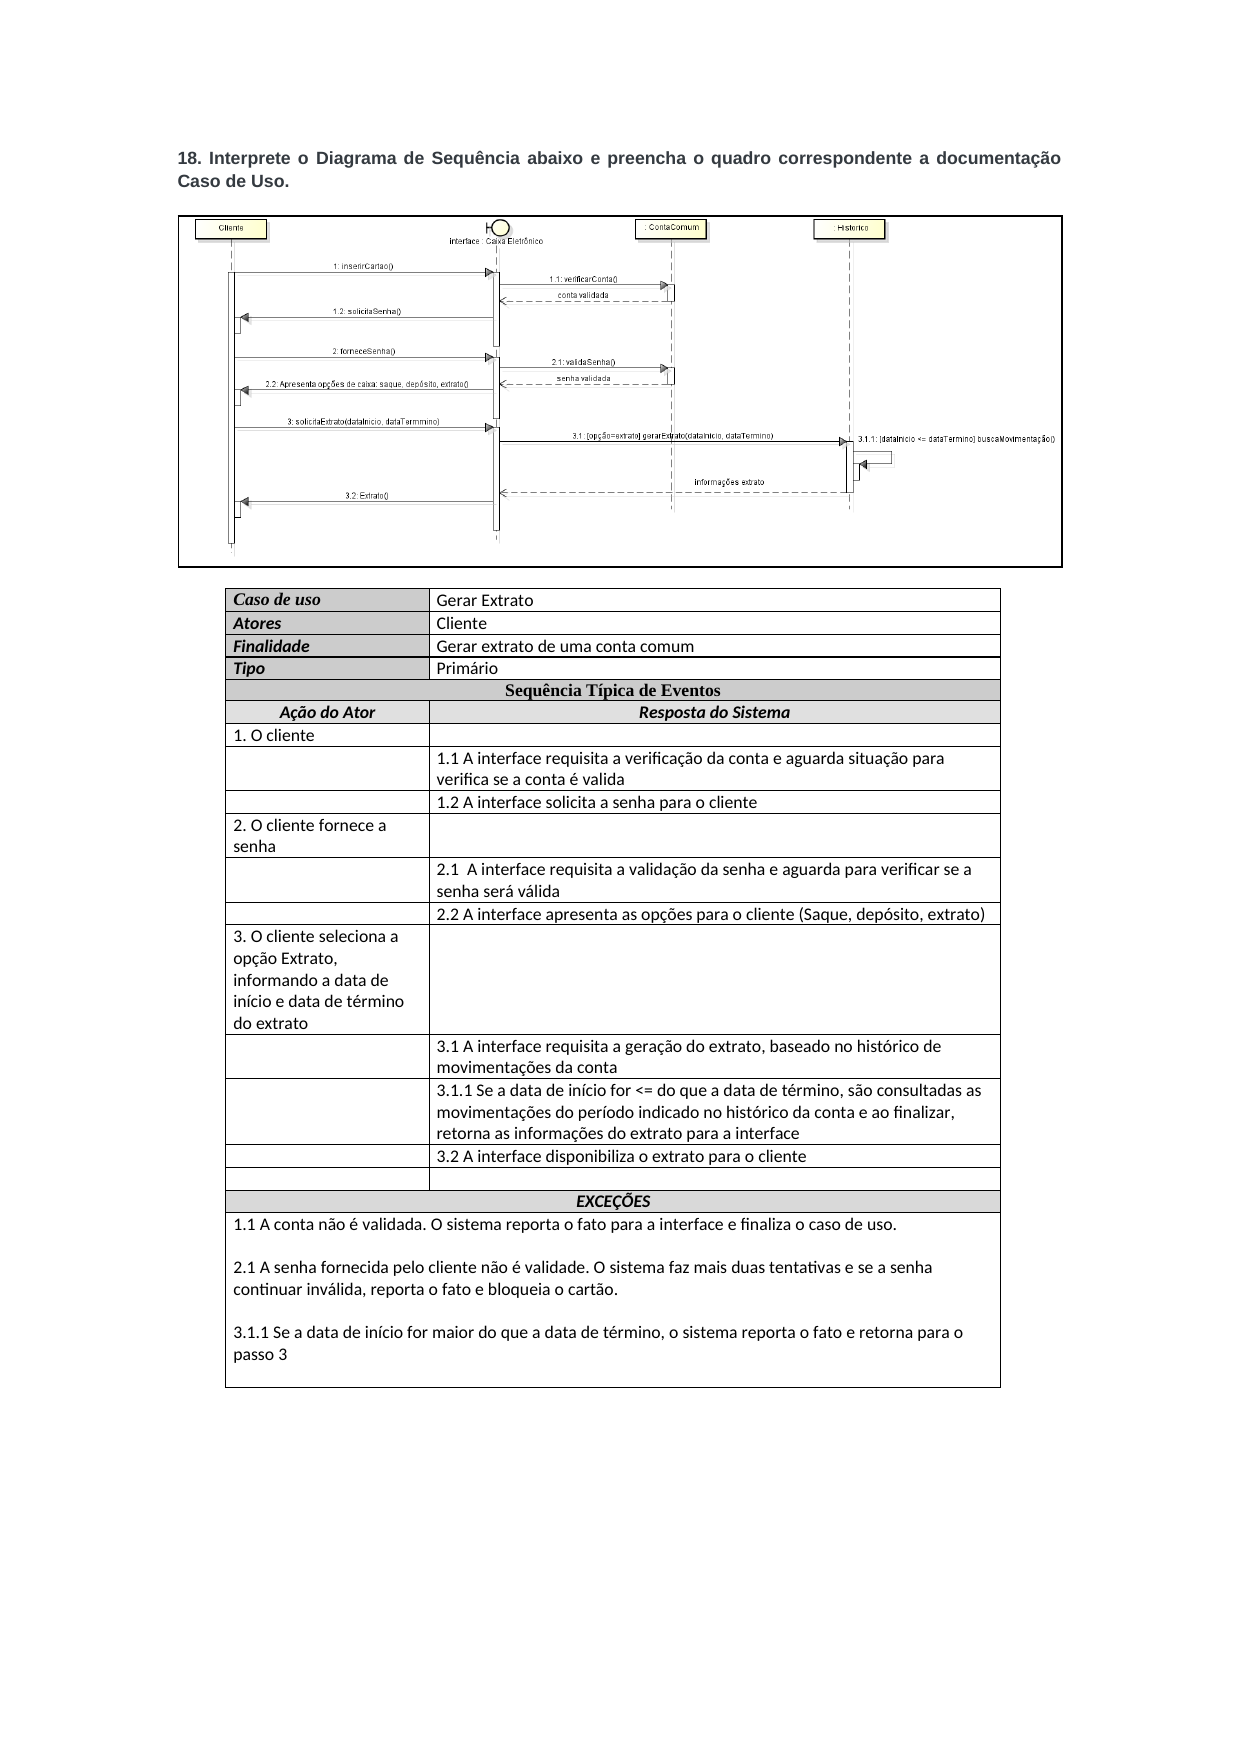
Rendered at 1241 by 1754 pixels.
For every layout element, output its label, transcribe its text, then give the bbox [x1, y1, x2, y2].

table_cell [430, 724, 1000, 746]
picture [179, 217, 1061, 566]
table_cell Primário [430, 658, 1000, 679]
table_cell [226, 791, 429, 813]
table_cell Tipo [226, 658, 429, 679]
table_cell 2.2 A interface apresenta as opções para o cliente (Saque, depósito, extrato) [430, 903, 1000, 924]
table_cell [226, 858, 429, 902]
table_cell 3.1 A interface requisita a geração do extrato, baseado no histórico de movimentações da conta [430, 1035, 1000, 1078]
table_cell Finalidade [226, 635, 429, 656]
table_cell 2.1 A interface requisita a validação da senha e aguarda para verificar se a senha será válida [430, 858, 1000, 902]
table_cell EXCEÇÕES [226, 1191, 1000, 1212]
table_cell [226, 747, 429, 790]
table_cell 1.2 A interface solicita a senha para o cliente [430, 791, 1000, 813]
table_cell 2. O cliente fornece a senha [226, 814, 429, 857]
table_cell [226, 1168, 429, 1189]
table_cell 1.1 A interface requisita a verificação da conta e aguarda situação para verifica se a conta é valida [430, 747, 1000, 790]
table_cell [226, 1145, 429, 1167]
text 18. Interprete o Diagrama de Sequência abaixo e preencha o quadro correspondente a documentação Caso de Uso. [177, 148, 1063, 191]
table_cell [226, 903, 429, 924]
table_cell [430, 814, 1000, 857]
table_cell Sequência Típica de Eventos [226, 680, 1000, 700]
table_cell [226, 1079, 429, 1144]
table_cell [226, 1035, 429, 1078]
table_cell 3.1.1 Se a data de início for <= do que a data de término, são consultadas as movimentações do período indicado no histórico da conta e ao finalizar, retorna as informações do extrato para a interface [430, 1079, 1000, 1144]
table_cell 1. O cliente [226, 724, 429, 746]
table_cell [430, 925, 1000, 1034]
table_cell [430, 1168, 1000, 1189]
table_cell 3.2 A interface disponibiliza o extrato para o cliente [430, 1145, 1000, 1167]
table_cell Gerar extrato de uma conta comum [430, 635, 1000, 656]
table_cell Cliente [430, 612, 1000, 634]
table_cell Atores [226, 612, 429, 634]
table_header Gerar Extrato [430, 589, 1000, 611]
table_cell Ação do Ator [226, 701, 429, 723]
table_cell 1.1 A conta não é validada. O sistema reporta o fato para a interface e finaliza o caso de uso. 2.1 A senha fornecida pelo cliente não é validade. O sistema faz mais duas tentativas e se a senha continuar inválida, reporta o fato e bloqueia o cartão. 3.1.1 Se a data de início for maior do que a data de término, o sistema reporta o fato e retorna para o passo 3 [226, 1213, 1000, 1387]
table_cell 3. O cliente seleciona a opção Extrato, informando a data de início e data de término do extrato [226, 925, 429, 1034]
table_header Caso de uso [226, 589, 429, 611]
table_cell Resposta do Sistema [430, 701, 1000, 723]
